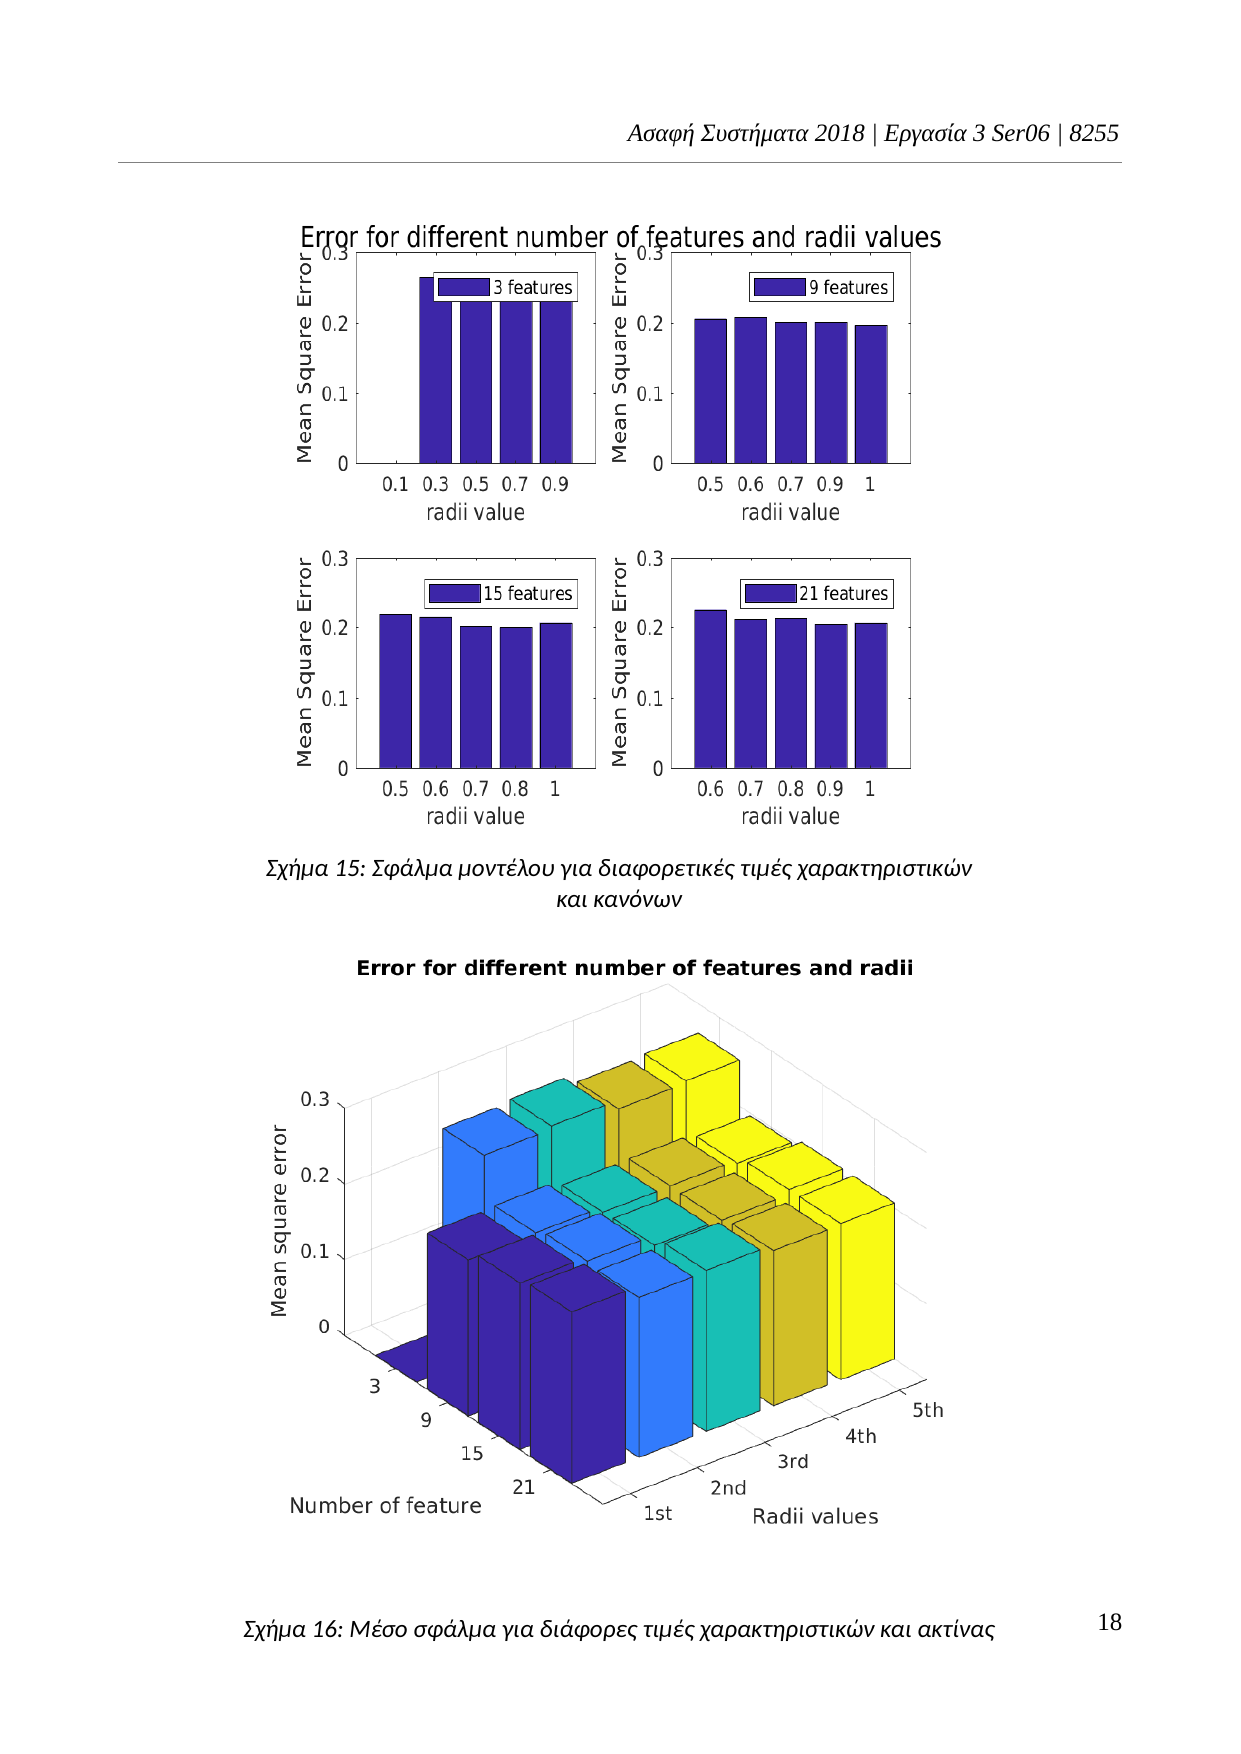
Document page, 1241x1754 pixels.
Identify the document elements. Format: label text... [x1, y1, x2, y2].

picture [217, 935, 1023, 1572]
text Σχήμα 15: Σφάλμα μοντέλου για διαφορετικές τιμές χαρακτηριστικών και κανόνων [263, 846, 977, 913]
text Σχήμα 16: Μέσο σφάλμα για διάφορες τιμές χαρακτηριστικών και ακτίνας [217, 1572, 1023, 1644]
picture [262, 204, 978, 846]
